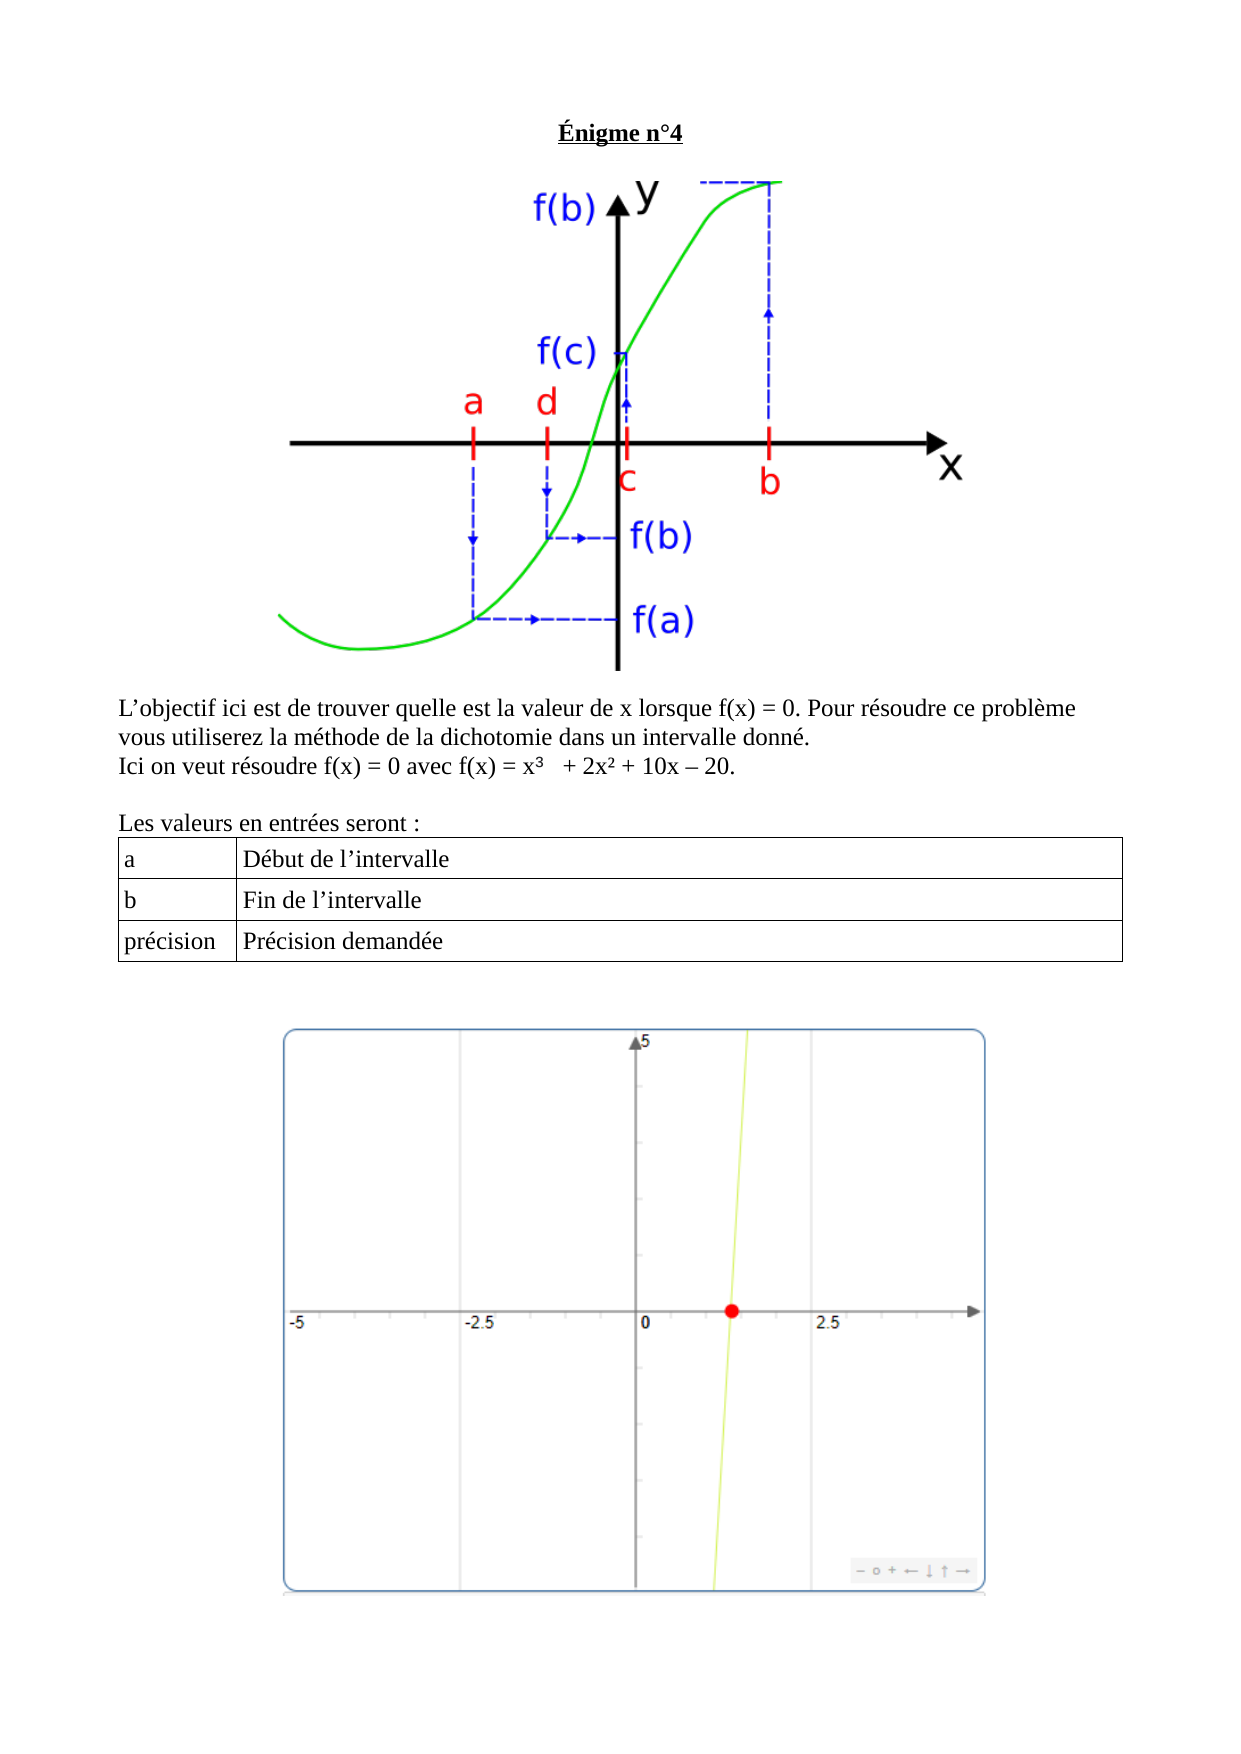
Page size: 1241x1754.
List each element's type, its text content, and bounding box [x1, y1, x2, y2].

text L’objectif ici est de trouver quelle est la valeur de x lorsque f(x) = 0. Pour résoudre ce problème vous utiliserez la méthode de la dichotomie dans un intervalle donné. [118, 693, 1122, 751]
text Ici on veut résoudre f(x) = 0 avec f(x) = x³ + 2x² + 10x – 20. [118, 751, 1122, 779]
table_cell Fin de l’intervalle [237, 879, 1122, 919]
picture [272, 1019, 997, 1596]
picture [277, 181, 963, 671]
text Les valeurs en entrées seront : [118, 808, 1122, 837]
table_header Début de l’intervalle [237, 838, 1122, 878]
table_cell Précision demandée [237, 921, 1122, 961]
table_header a [119, 838, 236, 878]
text Énigme n°4 [118, 118, 1122, 147]
table_cell précision [119, 921, 236, 961]
table_cell b [119, 879, 236, 919]
